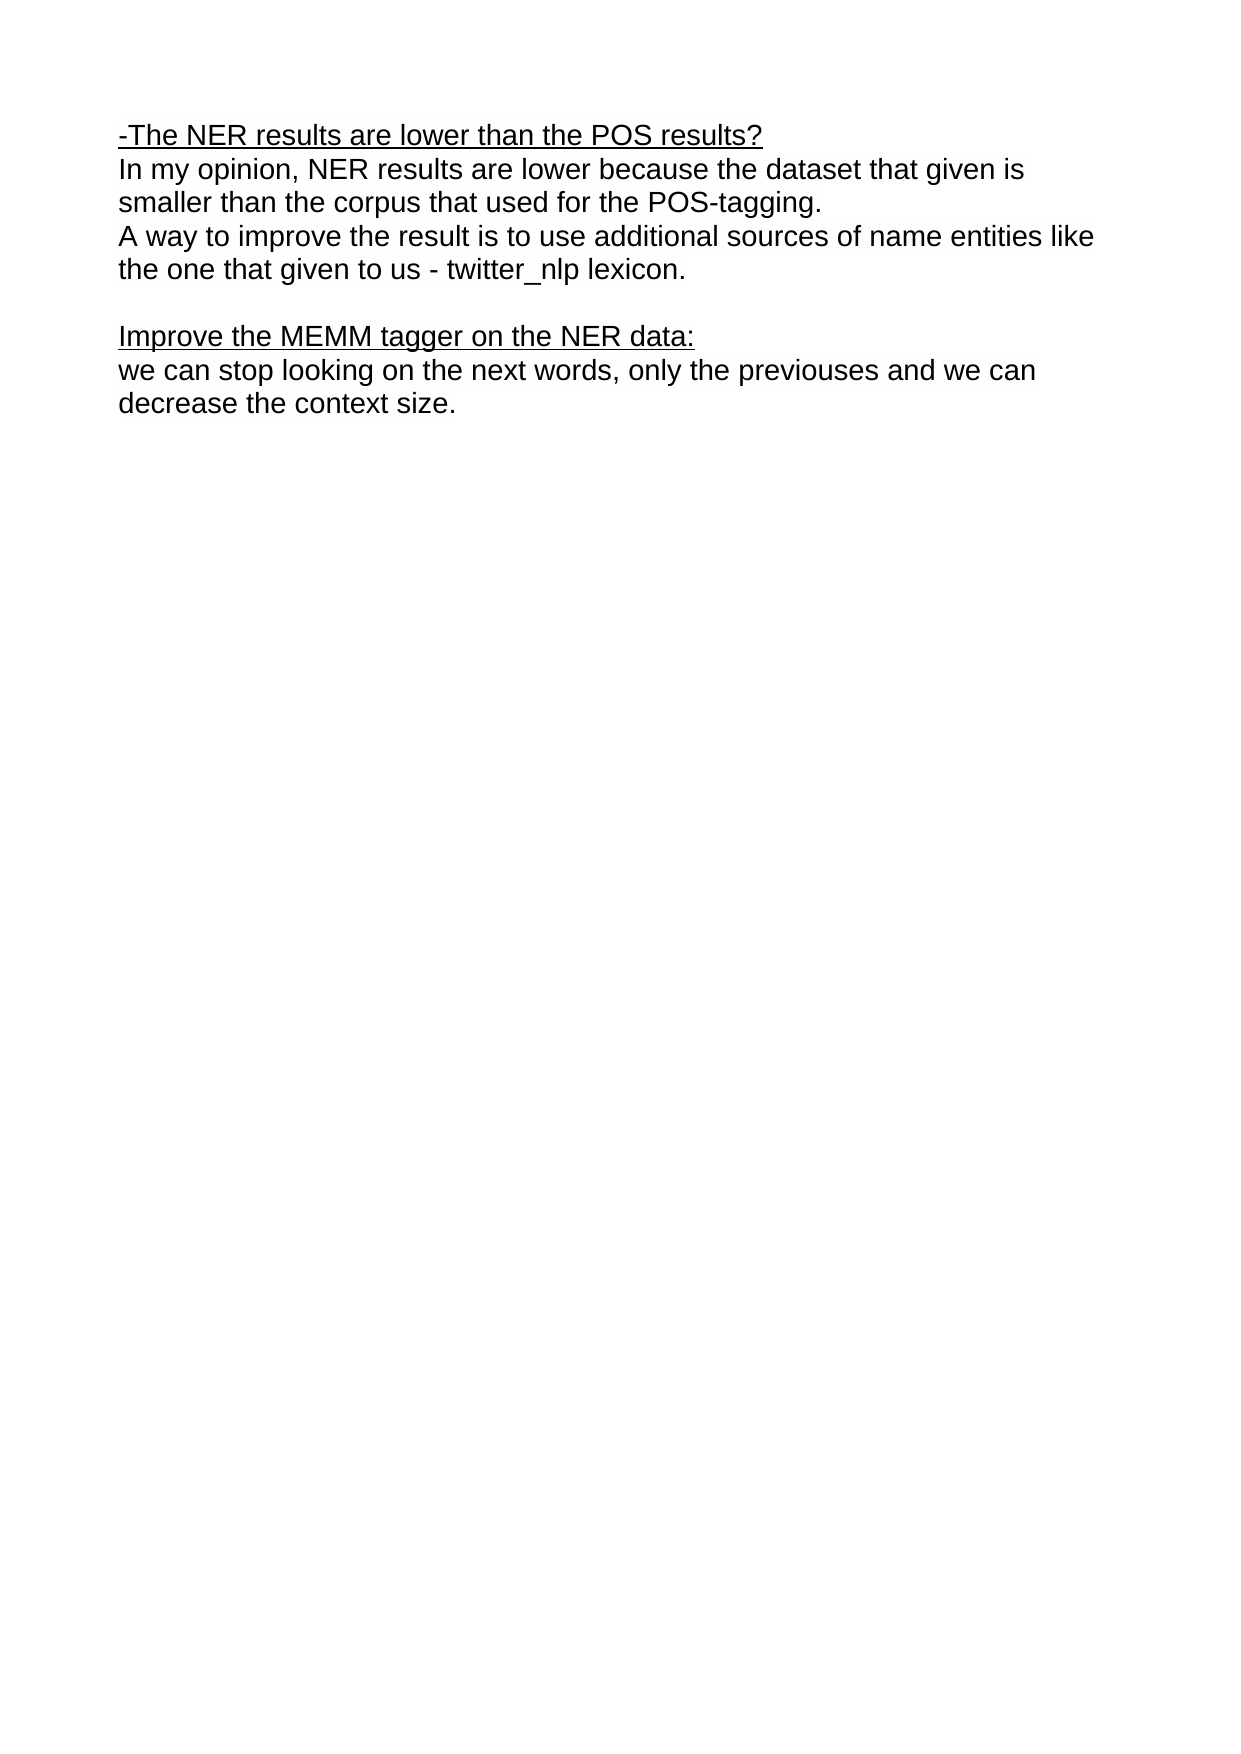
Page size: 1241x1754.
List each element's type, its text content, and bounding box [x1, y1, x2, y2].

text A way to improve the result is to use additional sources of name entities like the one that given to us - twitter_nlp lexicon. [118, 219, 1122, 286]
text In my opinion, NER results are lower because the dataset that given is smaller than the corpus that used for the POS-tagging. [118, 152, 1122, 219]
text Improve the MEMM tagger on the NER data: [118, 319, 1122, 353]
text we can stop looking on the next words, only the previouses and we can decrease the context size. [118, 353, 1122, 420]
text -The NER results are lower than the POS results? [118, 118, 1122, 152]
